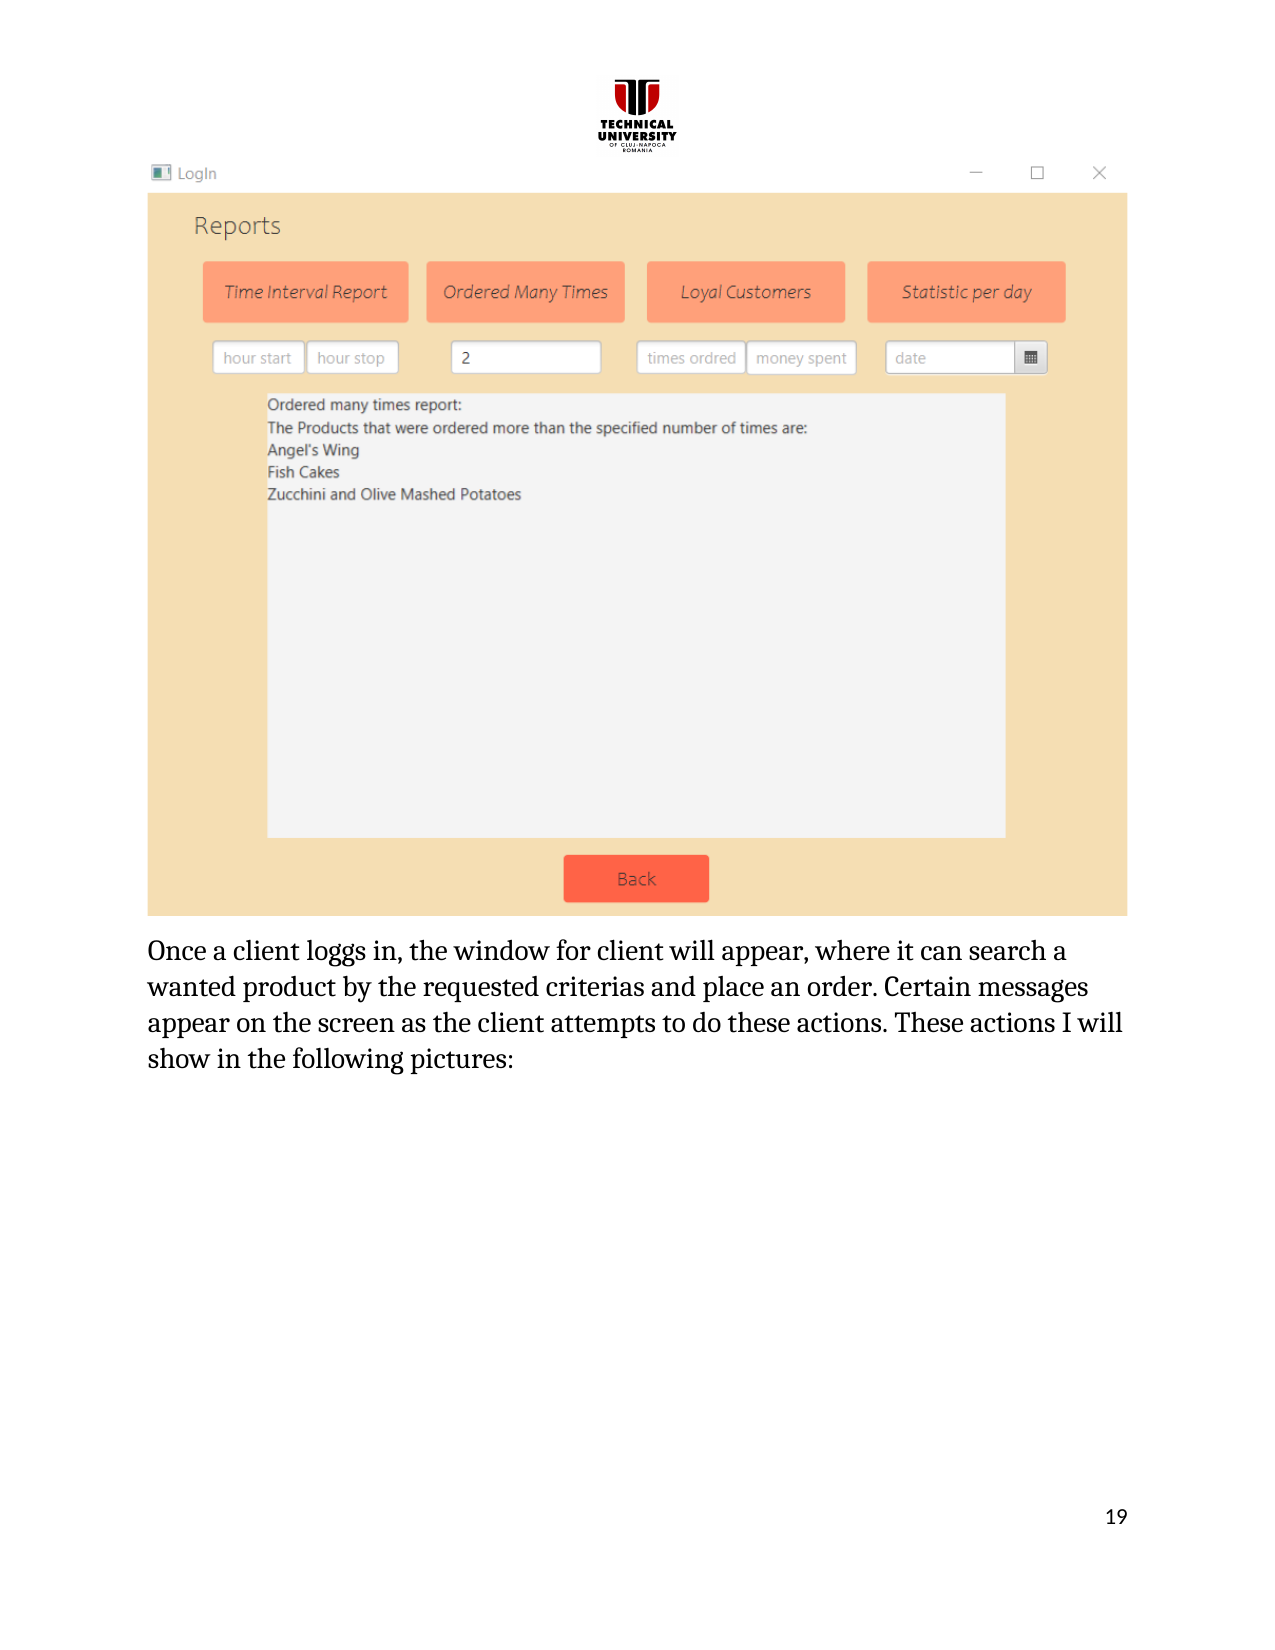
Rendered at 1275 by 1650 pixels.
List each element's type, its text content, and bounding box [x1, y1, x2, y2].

text Once a client loggs in, the window for client will appear, where it can search a wanted product by the requested criterias and place an order. Certain messages appear on the screen as the client attempts to do these actions. These actions I will show in the following pictures: [148, 934, 1127, 1076]
